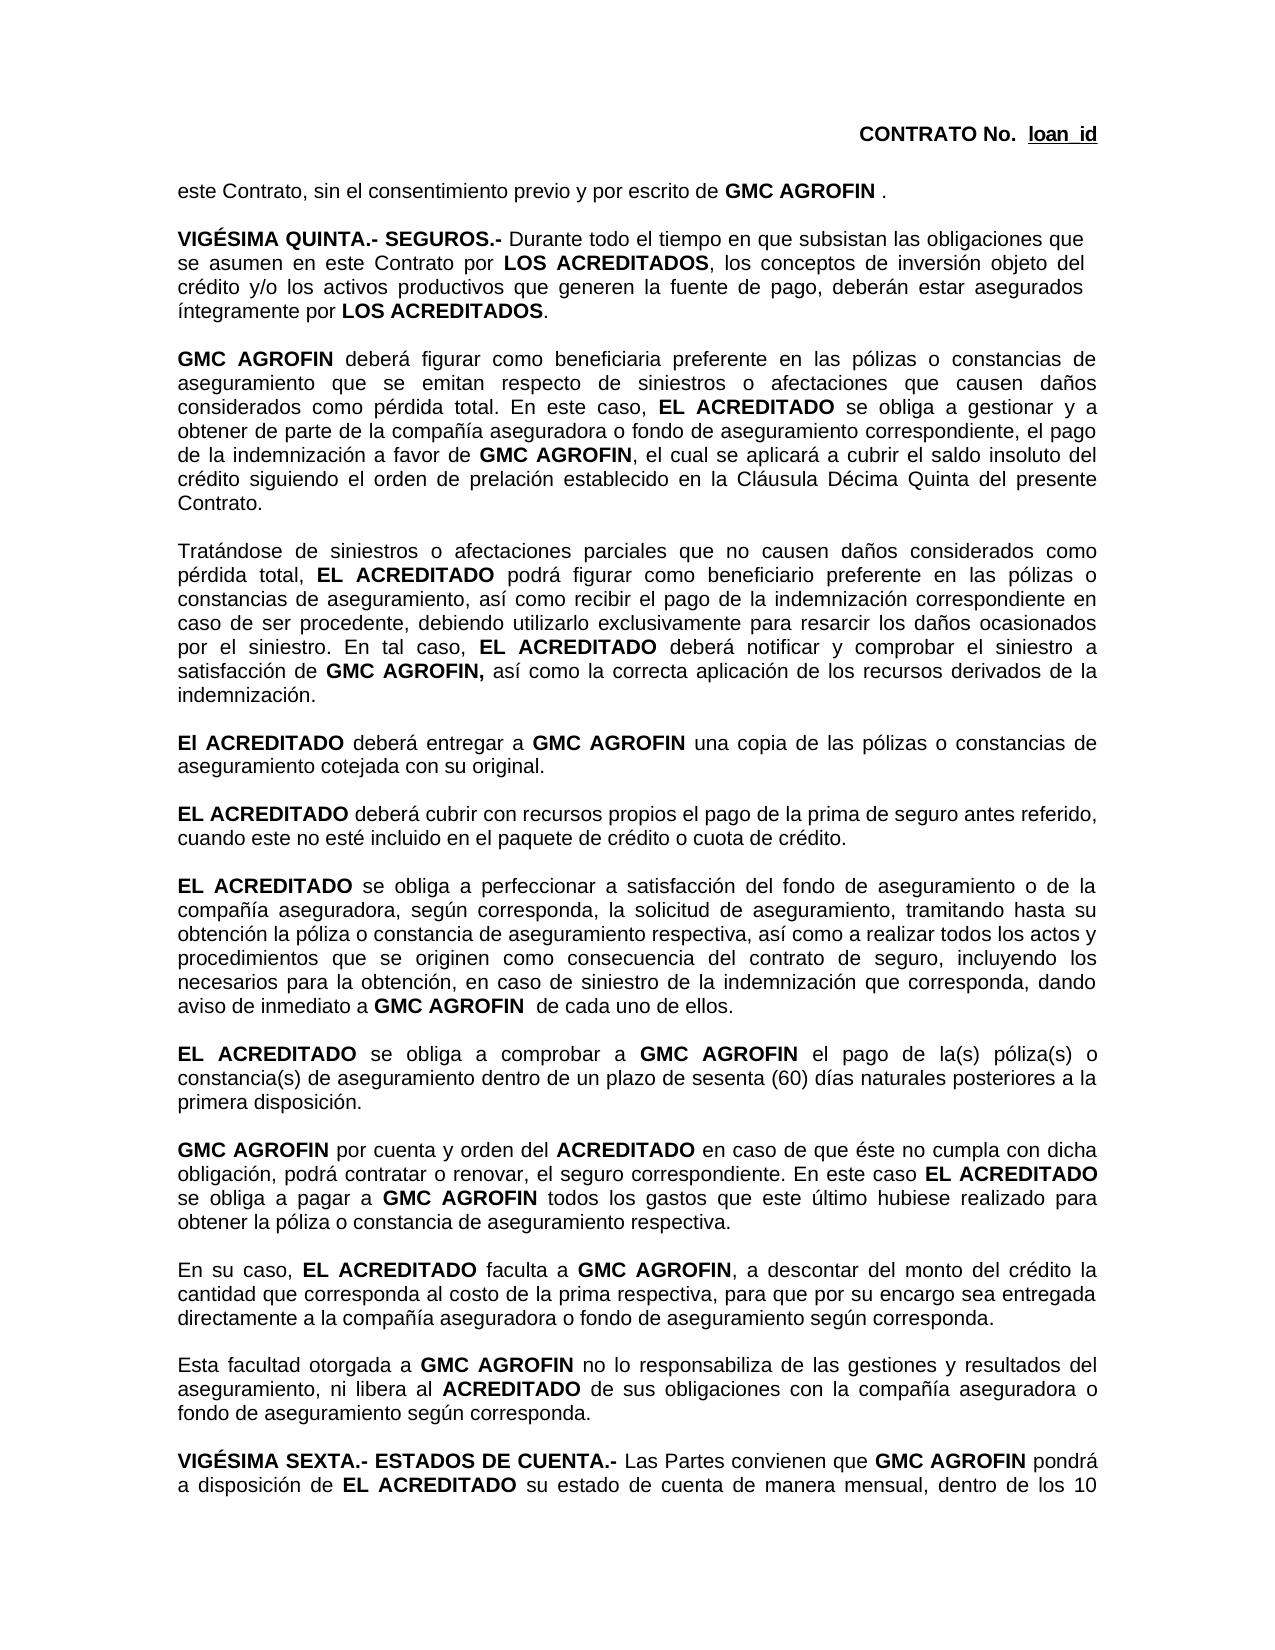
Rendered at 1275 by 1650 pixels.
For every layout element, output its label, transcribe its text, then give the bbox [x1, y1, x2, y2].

text EL ACREDITADO se obliga a comprobar a GMC AGROFIN el pago de la(s) póliza(s) o constancia(s) de aseguramiento dentro de un plazo de sesenta (60) días naturales posteriores a la primera disposición. [177, 1042, 1098, 1114]
text GMC AGROFIN deberá figurar como beneficiaria preferente en las pólizas o constancias de aseguramiento que se emitan respecto de siniestros o afectaciones que causen daños considerados como pérdida total. En este caso, EL ACREDITADO se obliga a gestionar y a obtener de parte de la compañía aseguradora o fondo de aseguramiento correspondiente, el pago de la indemnización a favor de GMC AGROFIN, el cual se aplicará a cubrir el saldo insoluto del crédito siguiendo el orden de prelación establecido en la Cláusula Décima Quinta del presente Contrato. [177, 347, 1098, 515]
text este Contrato, sin el consentimiento previo y por escrito de GMC AGROFIN . [177, 179, 1098, 203]
text Esta facultad otorgada a GMC AGROFIN no lo responsabiliza de las gestiones y resultados del aseguramiento, ni libera al ACREDITADO de sus obligaciones con la compañía aseguradora o fondo de aseguramiento según corresponda. [177, 1353, 1098, 1425]
text EL ACREDITADO deberá cubrir con recursos propios el pago de la prima de seguro antes referido, cuando este no esté incluido en el paquete de crédito o cuota de crédito. [177, 802, 1098, 850]
text VIGÉSIMA SEXTA.- ESTADOS DE CUENTA.- Las Partes convienen que GMC AGROFIN pondrá a disposición de EL ACREDITADO su estado de cuenta de manera mensual, dentro de los 10 [177, 1449, 1098, 1497]
text VIGÉSIMA QUINTA.- SEGUROS.- Durante todo el tiempo en que subsistan las obligaciones que se asumen en este Contrato por LOS ACREDITADOS, los conceptos de inversión objeto del crédito y/o los activos productivos que generen la fuente de pago, deberán estar asegurados íntegramente por LOS ACREDITADOS. [177, 227, 1085, 323]
text Tratándose de siniestros o afectaciones parciales que no causen daños considerados como pérdida total, EL ACREDITADO podrá figurar como beneficiario preferente en las pólizas o constancias de aseguramiento, así como recibir el pago de la indemnización correspondiente en caso de ser procedente, debiendo utilizarlo exclusivamente para resarcir los daños ocasionados por el siniestro. En tal caso, EL ACREDITADO deberá notificar y comprobar el siniestro a satisfacción de GMC AGROFIN, así como la correcta aplicación de los recursos derivados de la indemnización. [177, 539, 1098, 706]
text GMC AGROFIN por cuenta y orden del ACREDITADO en caso de que éste no cumpla con dicha obligación, podrá contratar o renovar, el seguro correspondiente. En este caso EL ACREDITADO se obliga a pagar a GMC AGROFIN todos los gastos que este último hubiese realizado para obtener la póliza o constancia de aseguramiento respectiva. [177, 1138, 1098, 1233]
text EL ACREDITADO se obliga a perfeccionar a satisfacción del fondo de aseguramiento o de la compañía aseguradora, según corresponda, la solicitud de aseguramiento, tramitando hasta su obtención la póliza o constancia de aseguramiento respectiva, así como a realizar todos los actos y procedimientos que se originen como consecuencia del contrato de seguro, incluyendo los necesarios para la obtención, en caso de siniestro de la indemnización que corresponda, dando aviso de inmediato a GMC AGROFIN de cada uno de ellos. [177, 874, 1098, 1018]
text El ACREDITADO deberá entregar a GMC AGROFIN una copia de las pólizas o constancias de aseguramiento cotejada con su original. [177, 730, 1098, 778]
text En su caso, EL ACREDITADO faculta a GMC AGROFIN, a descontar del monto del crédito la cantidad que corresponda al costo de la prima respectiva, para que por su encargo sea entregada directamente a la compañía aseguradora o fondo de aseguramiento según corresponda. [177, 1257, 1098, 1329]
